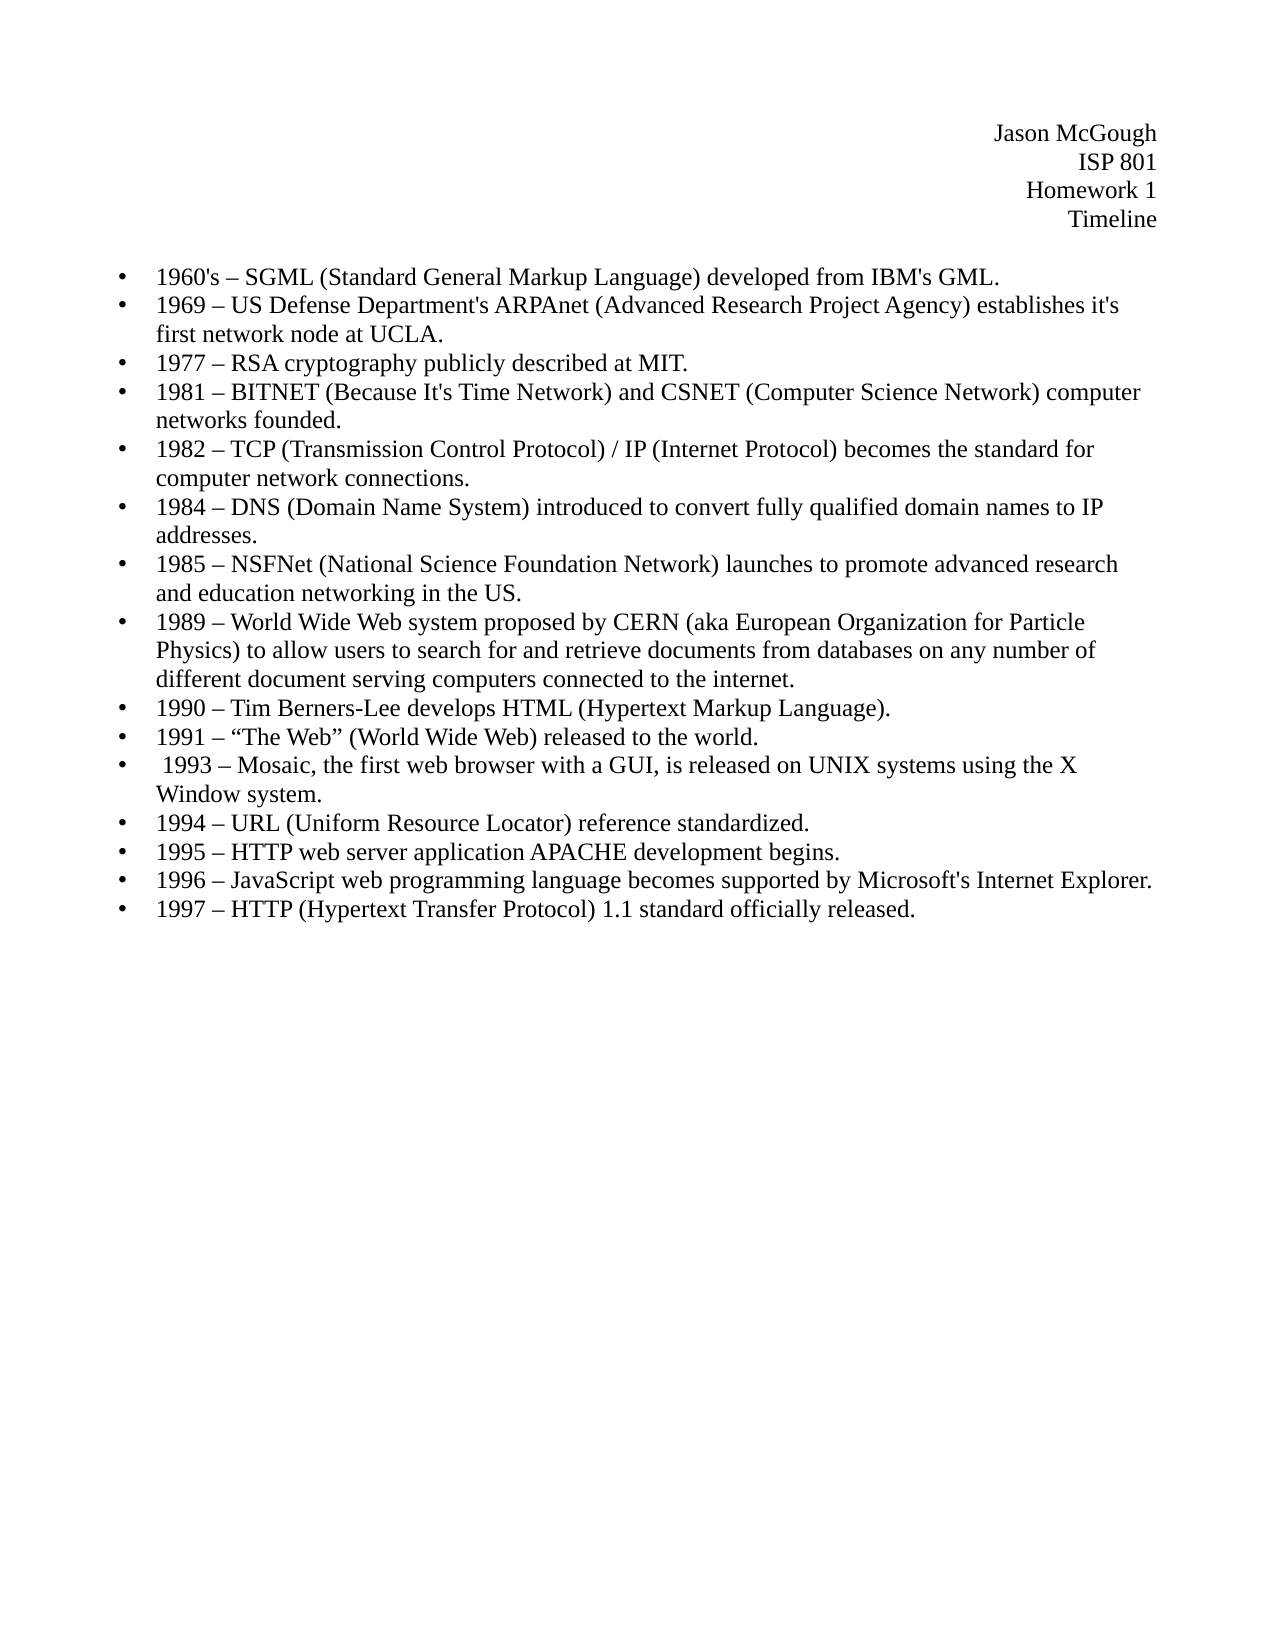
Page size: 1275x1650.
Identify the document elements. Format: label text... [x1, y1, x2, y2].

list 1985 – NSFNet (National Science Foundation Network) launches to promote advanced research and education networking in the US. [118, 549, 1157, 607]
list 1990 – Tim Berners-Lee develops HTML (Hypertext Markup Language). [118, 693, 1157, 722]
text Jason McGough [118, 118, 1157, 147]
list 1993 – Mosaic, the first web browser with a GUI, is released on UNIX systems using the X Window system. [118, 751, 1157, 808]
list 1982 – TCP (Transmission Control Protocol) / IP (Internet Protocol) becomes the standard for computer network connections. [118, 434, 1157, 492]
list 1997 – HTTP (Hypertext Transfer Protocol) 1.1 standard officially released. [118, 894, 1157, 923]
text Timeline [118, 204, 1157, 233]
list 1991 – “The Web” (World Wide Web) released to the world. [118, 722, 1157, 751]
text Homework 1 [118, 176, 1157, 204]
list 1960's – SGML (Standard General Markup Language) developed from IBM's GML. [118, 262, 1157, 291]
list 1994 – URL (Uniform Resource Locator) reference standardized. [118, 808, 1157, 837]
list 1984 – DNS (Domain Name System) introduced to convert fully qualified domain names to IP addresses. [118, 492, 1157, 549]
text ISP 801 [118, 147, 1157, 176]
list 1989 – World Wide Web system proposed by CERN (aka European Organization for Particle Physics) to allow users to search for and retrieve documents from databases on any number of different document serving computers connected to the internet. [118, 607, 1157, 693]
list 1969 – US Defense Department's ARPAnet (Advanced Research Project Agency) establishes it's first network node at UCLA. [118, 291, 1157, 348]
list 1977 – RSA cryptography publicly described at MIT. [118, 348, 1157, 377]
list 1981 – BITNET (Because It's Time Network) and CSNET (Computer Science Network) computer networks founded. [118, 377, 1157, 434]
list 1996 – JavaScript web programming language becomes supported by Microsoft's Internet Explorer. [118, 866, 1157, 894]
list 1995 – HTTP web server application APACHE development begins. [118, 837, 1157, 866]
